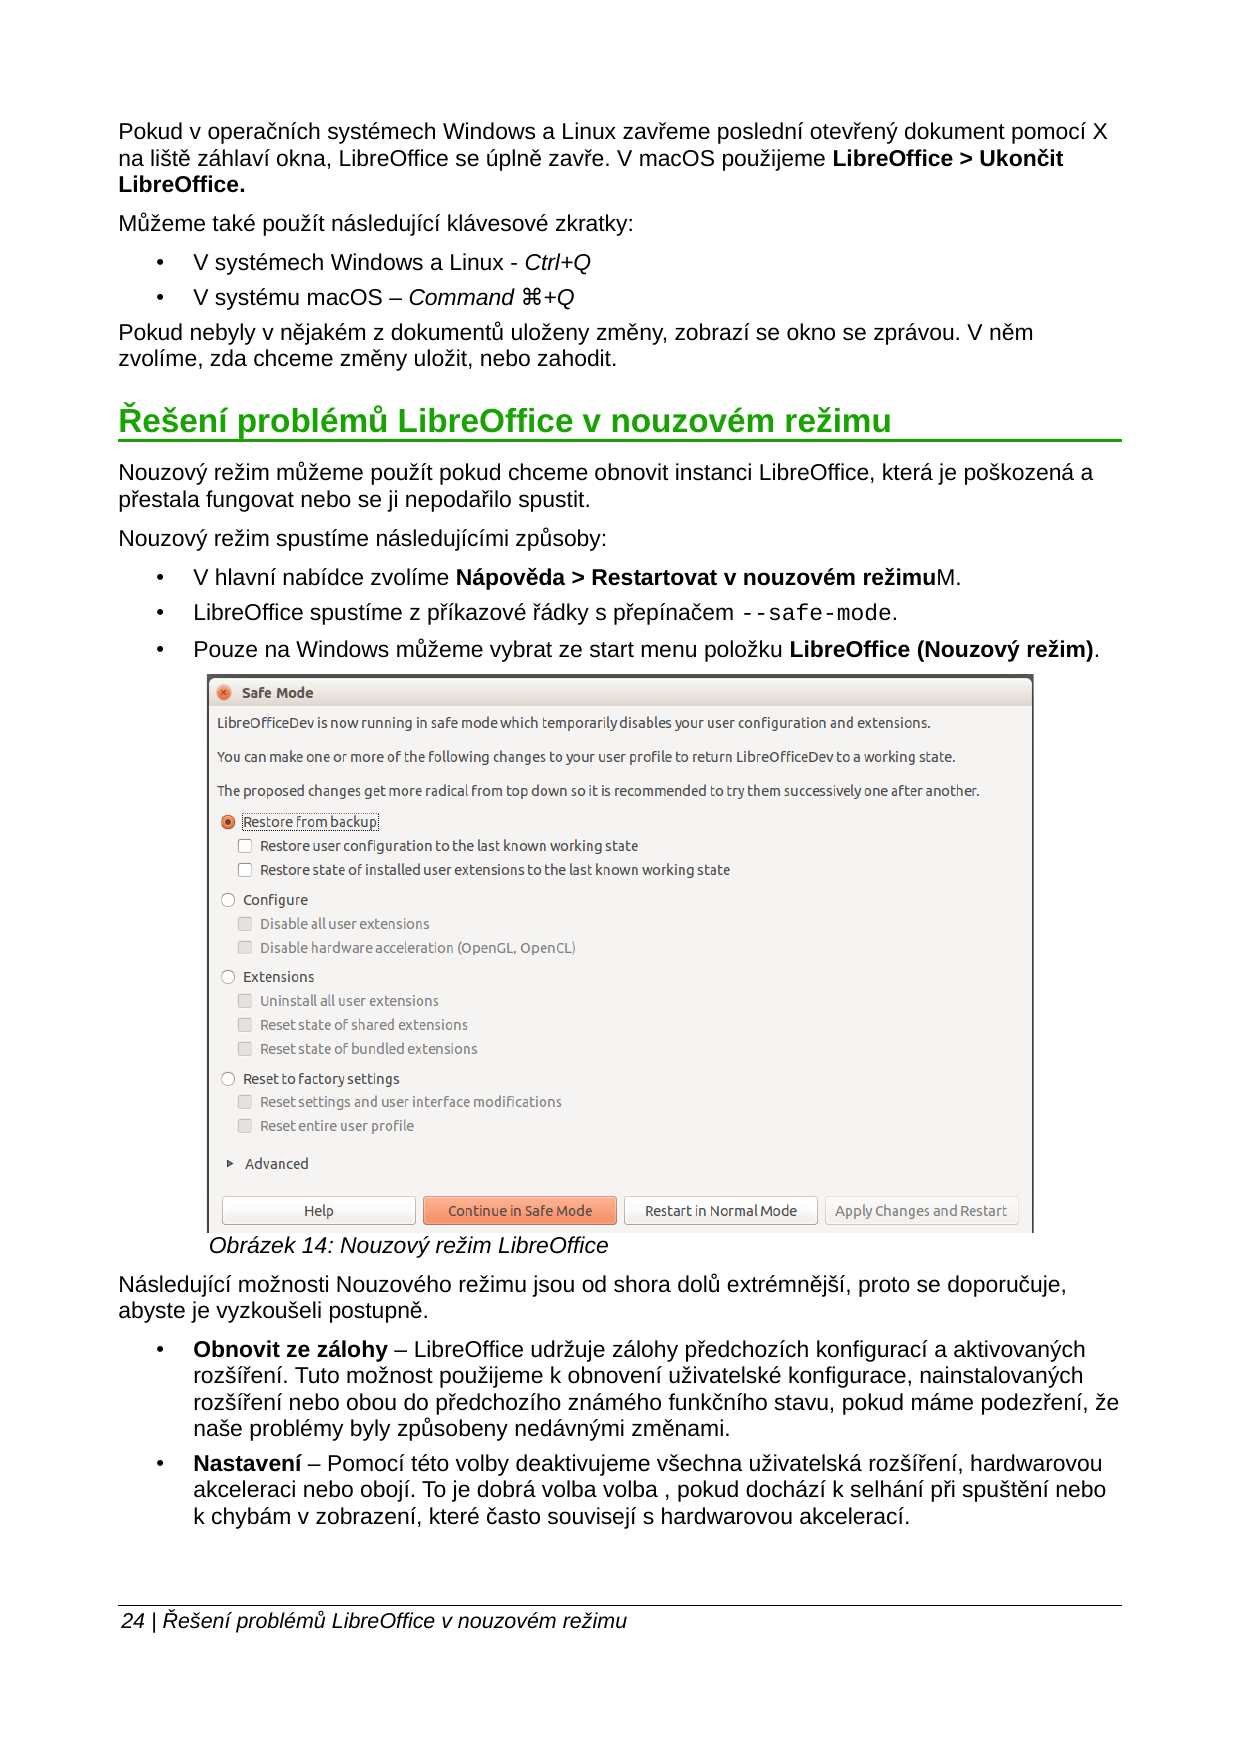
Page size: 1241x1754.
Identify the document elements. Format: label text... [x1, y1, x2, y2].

text Nouzový režim můžeme použít pokud chceme obnovit instanci LibreOffice, která je poškozená a přestala fungovat nebo se ji nepodařilo spustit. [118, 459, 1122, 512]
text Pokud v operačních systémech Windows a Linux zavřeme poslední otevřený dokument pomocí X na liště záhlaví okna, LibreOffice se úplně zavře. V macOS použijeme LibreOffice > Ukončit LibreOffice. [118, 118, 1122, 197]
list V systému macOS – Command ⌘+Q [156, 284, 1122, 310]
list V systémech Windows a Linux - Ctrl+Q [156, 248, 1122, 275]
list Nastavení – Pomocí této volby deaktivujeme všechna uživatelská rozšíření, hardwarovou akceleraci nebo obojí. To je dobrá volba volba , pokud dochází k selhání při spuštění nebo k chybám v zobrazení, které často souvisejí s hardwarovou akcelerací. [156, 1450, 1122, 1529]
picture [206, 674, 1034, 1233]
list V hlavní nabídce zvolíme Nápověda > Restartovat v nouzovém režimuM. [156, 563, 1122, 590]
list Pouze na Windows můžeme vybrat ze start menu položku LibreOffice (Nouzový režim). [156, 636, 1122, 662]
text Pokud nebyly v nějakém z dokumentů uloženy změny, zobrazí se okno se zprávou. V něm zvolíme, zda chceme změny uložit, nebo zahodit. [118, 319, 1122, 372]
text Obrázek 14: Nouzový režim LibreOffice [209, 1233, 1032, 1258]
text Můžeme také použít následující klávesové zkratky: [118, 210, 1122, 236]
list LibreOffice spustíme z příkazové řádky s přepínačem --safe-mode. [156, 599, 1122, 627]
list Obnovit ze zálohy – LibreOffice udržuje zálohy předchozích konfigurací a aktivovaných rozšíření. Tuto možnost použijeme k obnovení uživatelské konfigurace, nainstalovaných rozšíření nebo obou do předchozího známého funkčního stavu, pokud máme podezření, že naše problémy byly způsobeny nedávnými změnami. [156, 1336, 1122, 1441]
text Následující možnosti Nouzového režimu jsou od shora dolů extrémnější, proto se doporučuje, abyste je vyzkoušeli postupně. [118, 1271, 1122, 1323]
text Nouzový režim spustíme následujícími způsoby: [118, 524, 1122, 551]
subtitle Řešení problémů LibreOffice v nouzovém režimu [118, 401, 1122, 439]
